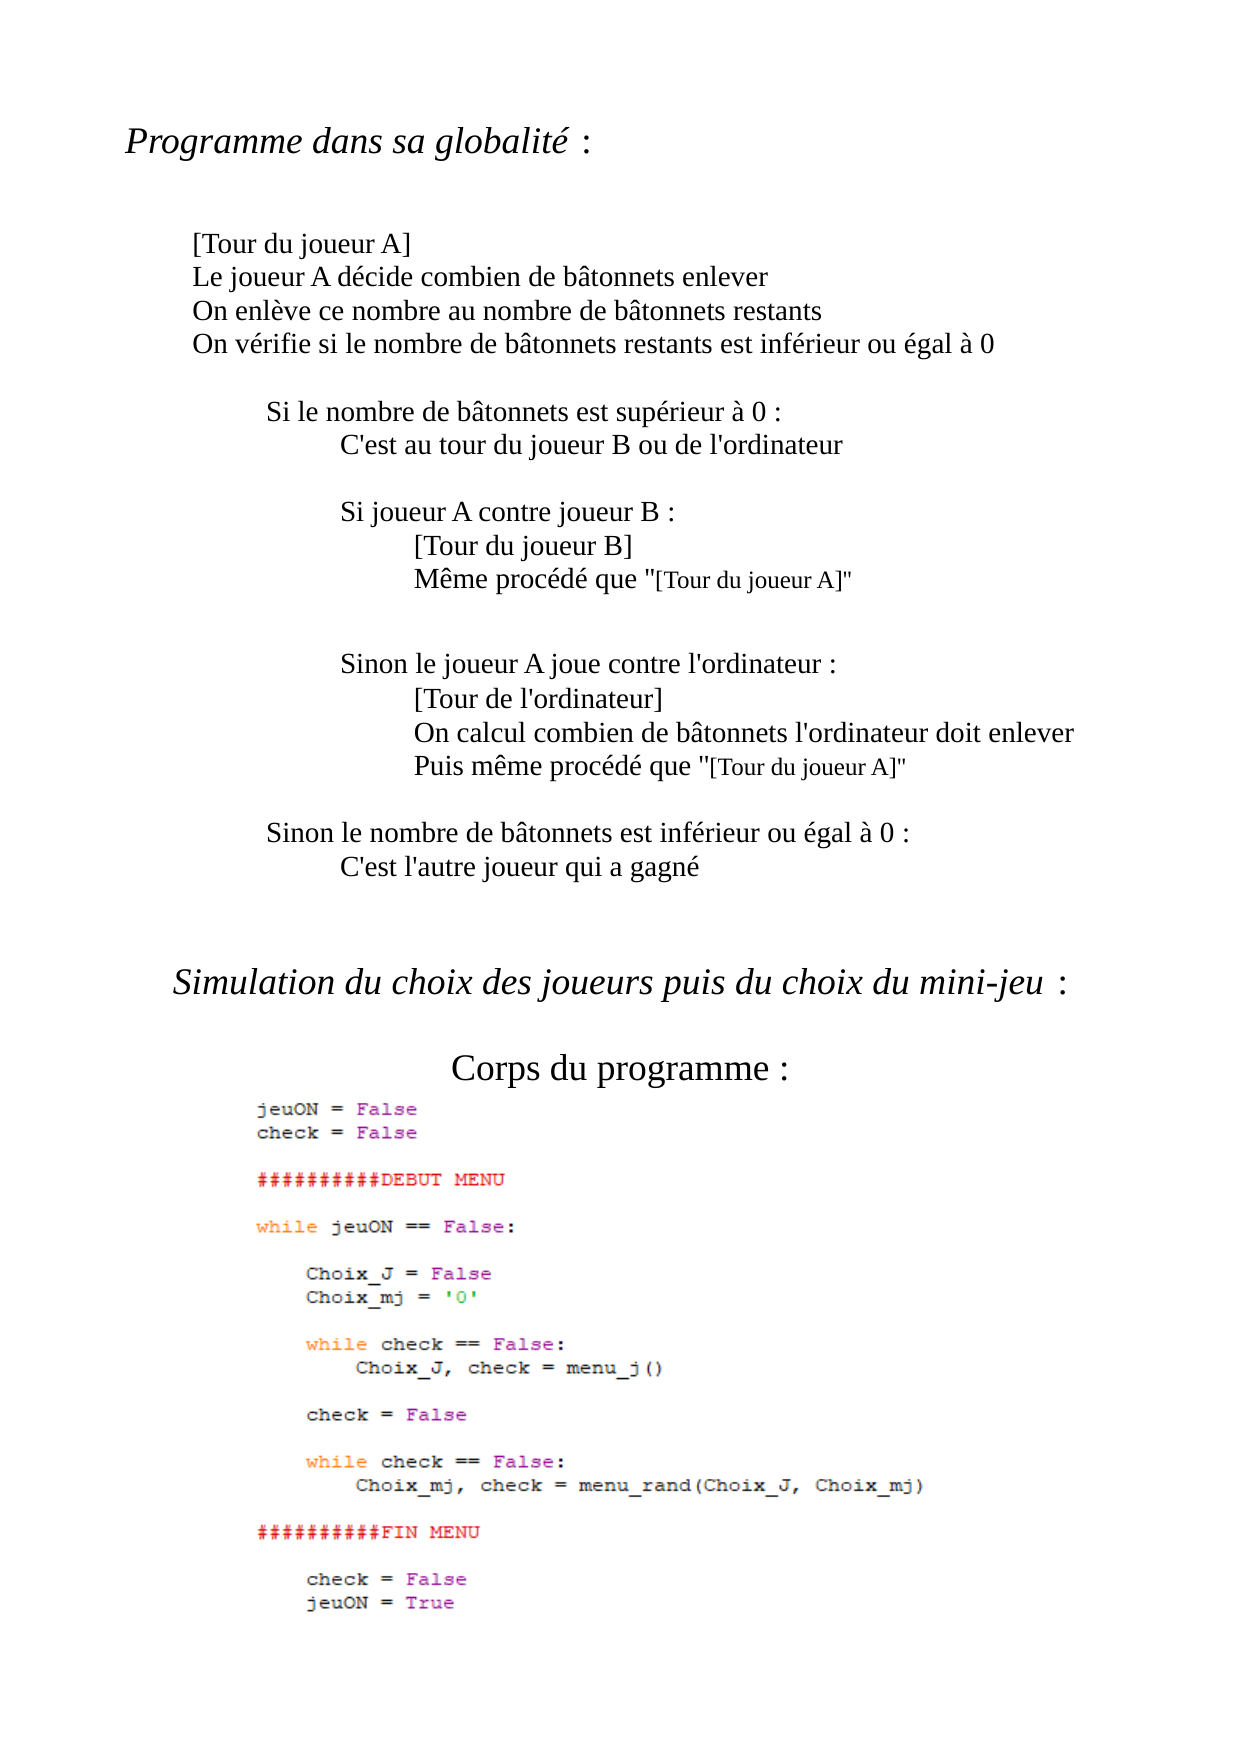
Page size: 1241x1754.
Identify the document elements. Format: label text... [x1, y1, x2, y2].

text Sinon le nombre de bâtonnets est inférieur ou égal à 0 : C'est l'autre joueur qui a gagné [118, 782, 1122, 916]
text Simulation du choix des joueurs puis du choix du mini-jeu : Corps du programme : [118, 916, 1122, 1088]
text C'est au tour du joueur B ou de l'ordinateur [118, 427, 1122, 461]
text Programme dans sa globalité : [Tour du joueur A] Le joueur A décide combien de bâtonnets enlever On enlève ce nombre au nombre de bâtonnets restants On vérifie si le nombre de bâtonnets restants est inférieur ou égal à 0 Si le nombre de bâtonnets est supérieur à 0 : [118, 118, 1122, 427]
picture [252, 1099, 946, 1619]
text Si joueur A contre joueur B : [Tour du joueur B] Même procédé que ''[Tour du joueur A]'' Sinon le joueur A joue contre l'ordinateur : [Tour de l'ordinateur] On calcul combien de bâtonnets l'ordinateur doit enlever Puis même procédé que ''[Tour du joueur A]'' [118, 494, 1122, 782]
